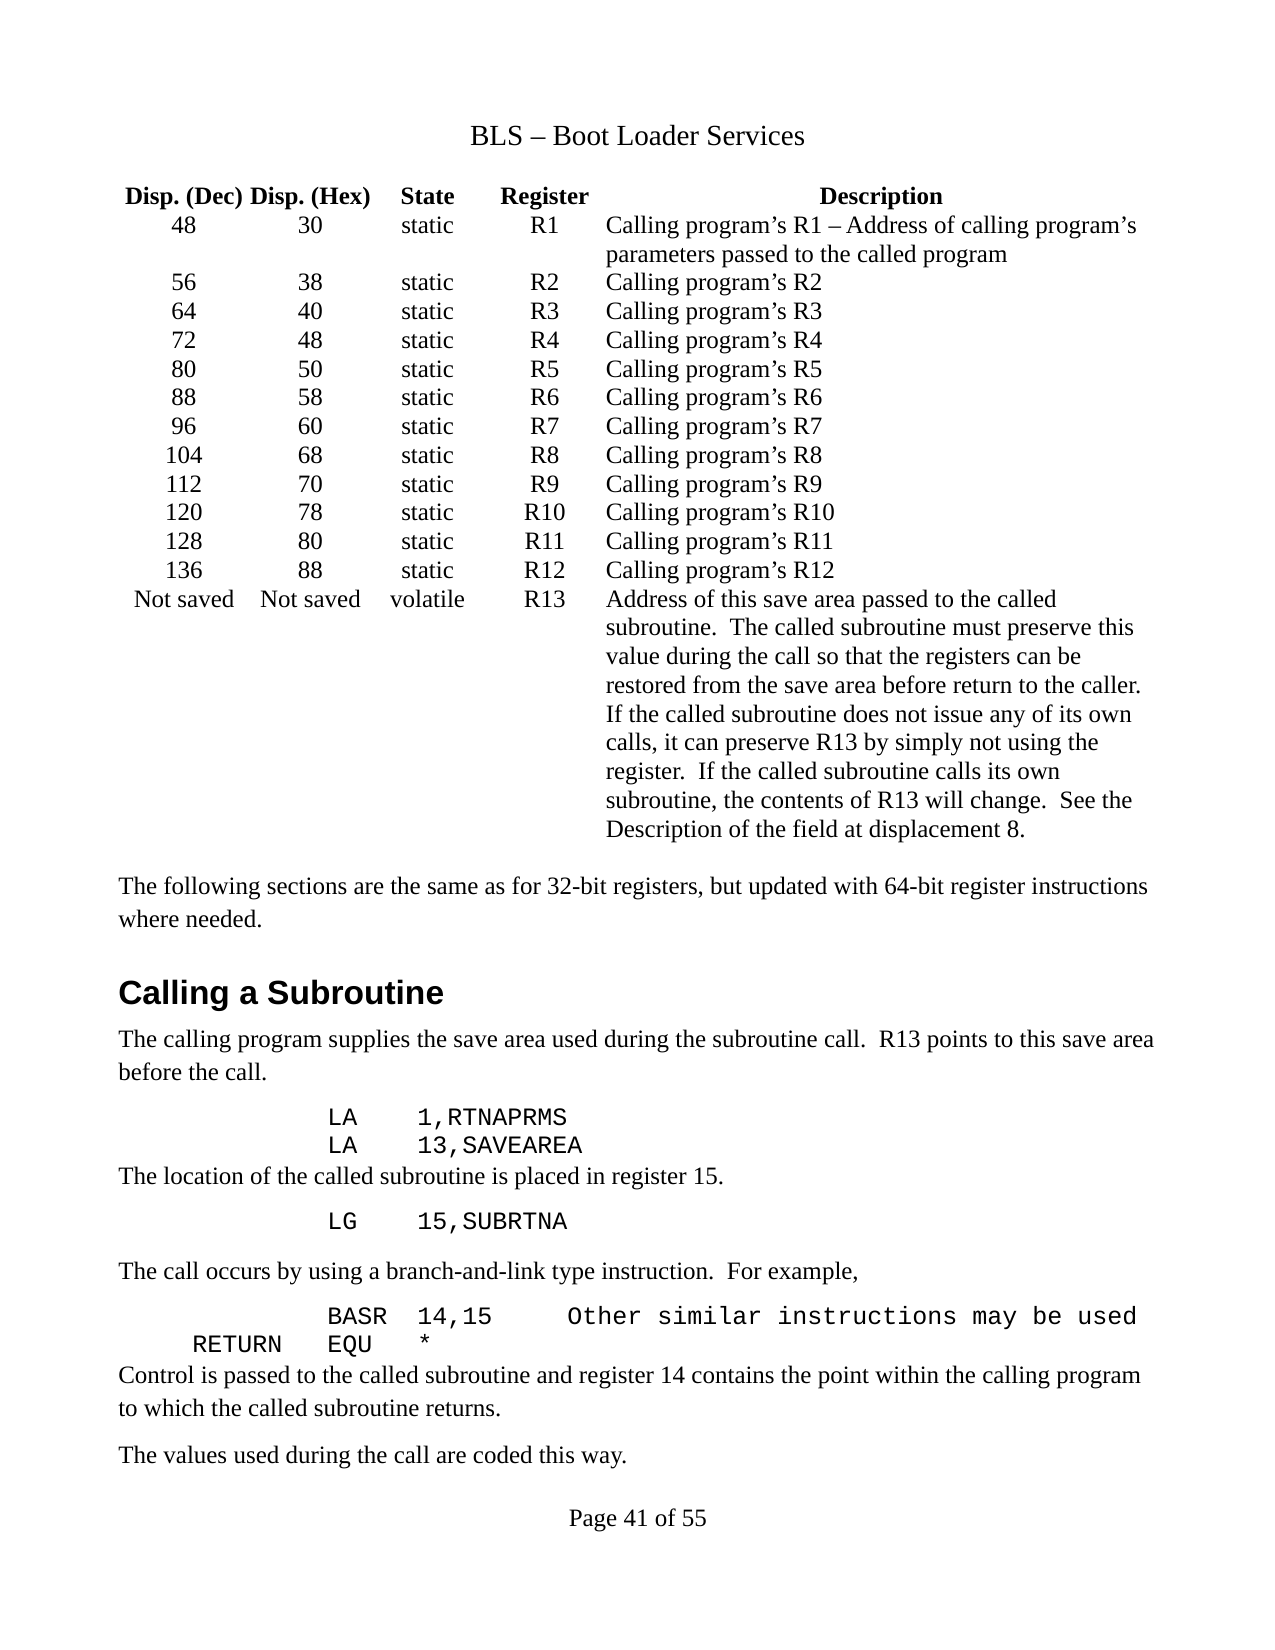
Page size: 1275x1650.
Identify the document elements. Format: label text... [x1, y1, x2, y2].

table_cell Not saved [118, 584, 249, 842]
table_cell static [371, 268, 484, 296]
table_cell 70 [249, 469, 371, 497]
text LG 15,SUBRTNA [192, 1209, 1157, 1237]
table_cell volatile [371, 584, 484, 842]
table_cell 112 [118, 469, 249, 497]
table_cell R5 [484, 354, 606, 382]
table_cell 104 [118, 440, 249, 469]
table_cell static [371, 296, 484, 325]
text The values used during the call are coded this way. [118, 1441, 1157, 1469]
table_cell static [371, 555, 484, 584]
text LA 1,RTNAPRMS [192, 1104, 1157, 1133]
table_cell 30 [249, 210, 371, 267]
table_cell R11 [484, 526, 606, 555]
table_cell 136 [118, 555, 249, 584]
table_cell static [371, 526, 484, 555]
table_cell 50 [249, 354, 371, 382]
text The following sections are the same as for 32-bit registers, but updated with 64-bit register instructions where needed. [118, 871, 1157, 933]
table_header State [371, 181, 484, 210]
table_cell 120 [118, 498, 249, 526]
table_cell Calling program’s R1 – Address of calling program’s parameters passed to the called program [606, 210, 1157, 267]
subtitle Calling a Subroutine [118, 973, 1157, 1011]
table_cell 72 [118, 325, 249, 354]
table_cell 80 [249, 526, 371, 555]
table_cell R12 [484, 555, 606, 584]
table_cell static [371, 383, 484, 411]
table_cell Calling program’s R12 [606, 555, 1157, 584]
table_cell Calling program’s R10 [606, 498, 1157, 526]
table_cell R6 [484, 383, 606, 411]
table_cell R2 [484, 268, 606, 296]
table_cell 48 [118, 210, 249, 267]
table_cell 64 [118, 296, 249, 325]
table_cell Calling program’s R9 [606, 469, 1157, 497]
table_header Register [484, 181, 606, 210]
table_cell R8 [484, 440, 606, 469]
text RETURN EQU * [192, 1332, 1157, 1360]
table_cell 88 [249, 555, 371, 584]
table_cell static [371, 210, 484, 267]
text The call occurs by using a branch-and-link type instruction. For example, [118, 1256, 1157, 1284]
text BASR 14,15 Other similar instructions may be used [192, 1303, 1157, 1332]
table_header Disp. (Hex) [249, 181, 371, 210]
text The location of the called subroutine is placed in register 15. [118, 1161, 1157, 1190]
table_cell 80 [118, 354, 249, 382]
table_cell Calling program’s R2 [606, 268, 1157, 296]
table_cell static [371, 354, 484, 382]
table_header Disp. (Dec) [118, 181, 249, 210]
table_cell 96 [118, 411, 249, 440]
table_cell R13 [484, 584, 606, 842]
table_cell Calling program’s R4 [606, 325, 1157, 354]
text LA 13,SAVEAREA [192, 1133, 1157, 1161]
table_cell R7 [484, 411, 606, 440]
table_cell static [371, 440, 484, 469]
table_cell Calling program’s R6 [606, 383, 1157, 411]
text The calling program supplies the save area used during the subroutine call. R13 points to this save area before the call. [118, 1024, 1157, 1086]
table_cell static [371, 469, 484, 497]
table_cell 56 [118, 268, 249, 296]
table_cell 60 [249, 411, 371, 440]
table_cell R4 [484, 325, 606, 354]
table_cell Calling program’s R11 [606, 526, 1157, 555]
table_cell 88 [118, 383, 249, 411]
table_cell Calling program’s R8 [606, 440, 1157, 469]
table_cell Calling program’s R7 [606, 411, 1157, 440]
text Control is passed to the called subroutine and register 14 contains the point within the calling program to which the called subroutine returns. [118, 1360, 1157, 1422]
table_cell static [371, 325, 484, 354]
table_cell R3 [484, 296, 606, 325]
table_cell Not saved [249, 584, 371, 842]
table_cell 78 [249, 498, 371, 526]
table_cell 40 [249, 296, 371, 325]
table_cell R1 [484, 210, 606, 267]
table_cell 128 [118, 526, 249, 555]
table_cell 48 [249, 325, 371, 354]
table_cell 68 [249, 440, 371, 469]
table_cell static [371, 411, 484, 440]
table_cell Calling program’s R5 [606, 354, 1157, 382]
table_cell 58 [249, 383, 371, 411]
table_header Description [606, 181, 1157, 210]
table_cell R10 [484, 498, 606, 526]
table_cell Address of this save area passed to the called subroutine. The called subroutine must preserve this value during the call so that the registers can be restored from the save area before return to the caller. If the called subroutine does not issue any of its own calls, it can preserve R13 by simply not using the register. If the called subroutine calls its own subroutine, the contents of R13 will change. See the Description of the field at displacement 8. [606, 584, 1157, 842]
table_cell R9 [484, 469, 606, 497]
table_cell 38 [249, 268, 371, 296]
table_cell Calling program’s R3 [606, 296, 1157, 325]
table_cell static [371, 498, 484, 526]
